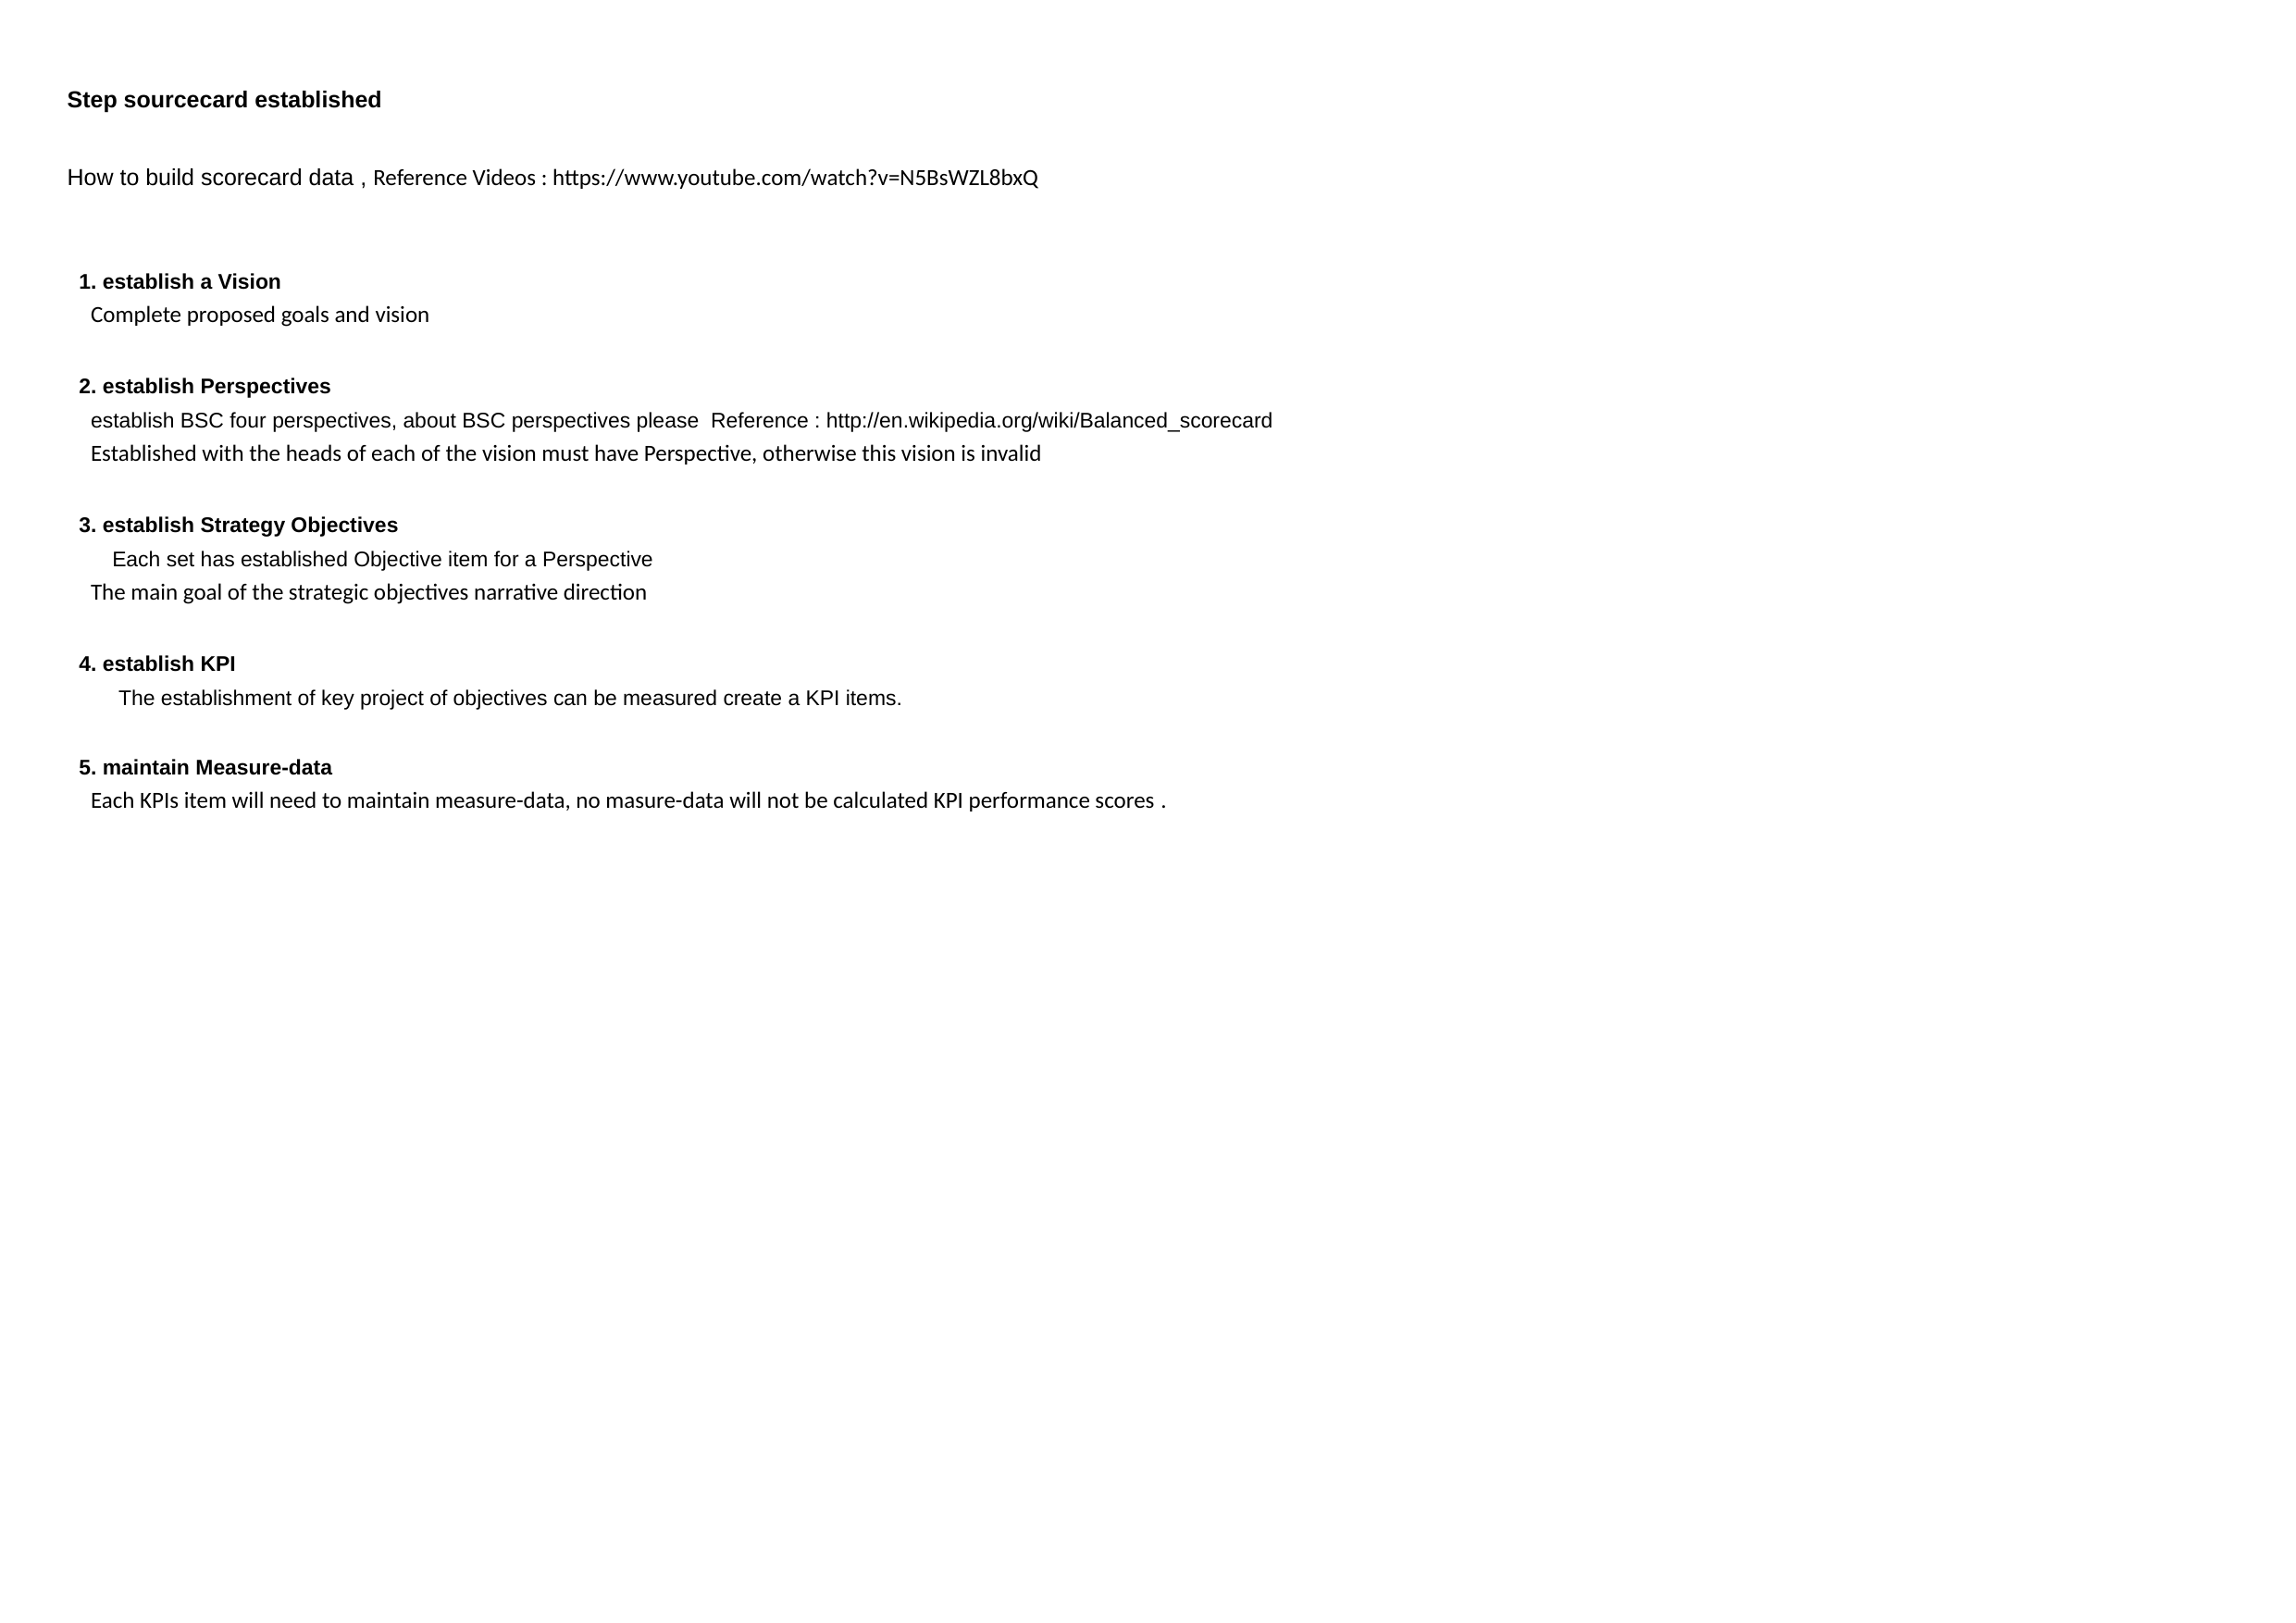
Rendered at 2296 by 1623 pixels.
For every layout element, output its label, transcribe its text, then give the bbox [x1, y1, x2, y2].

text The establishment of key project of objectives can be measured create a KPI items. [67, 681, 2226, 716]
text Each set has established Objective item for a Perspective [67, 542, 2226, 577]
text 4. establish KPI [67, 647, 2226, 681]
text The main goal of the strategic objectives narrative direction [67, 577, 2226, 612]
text 3. establish Strategy Objectives [67, 508, 2226, 542]
text 2. establish Perspectives [67, 369, 2226, 403]
text Each KPIs item will need to maintain measure-data, no masure-data will not be calculated KPI performance scores . [67, 786, 2226, 820]
text How to build scorecard data , Reference Videos : https://www.youtube.com/watch?v=N5BsWZL8bxQ [67, 161, 2226, 195]
text 1. establish a Vision [67, 265, 2226, 300]
text 5. maintain Measure-data [67, 750, 2226, 786]
text establish BSC four perspectives, about BSC perspectives please Reference : http://en.wikipedia.org/wiki/Balanced_scorecard [67, 403, 2226, 439]
text Established with the heads of each of the vision must have Perspective, otherwise this vision is invalid [67, 439, 2226, 473]
text Complete proposed goals and vision [67, 300, 2226, 334]
subtitle Step sourcecard established [67, 82, 2226, 118]
